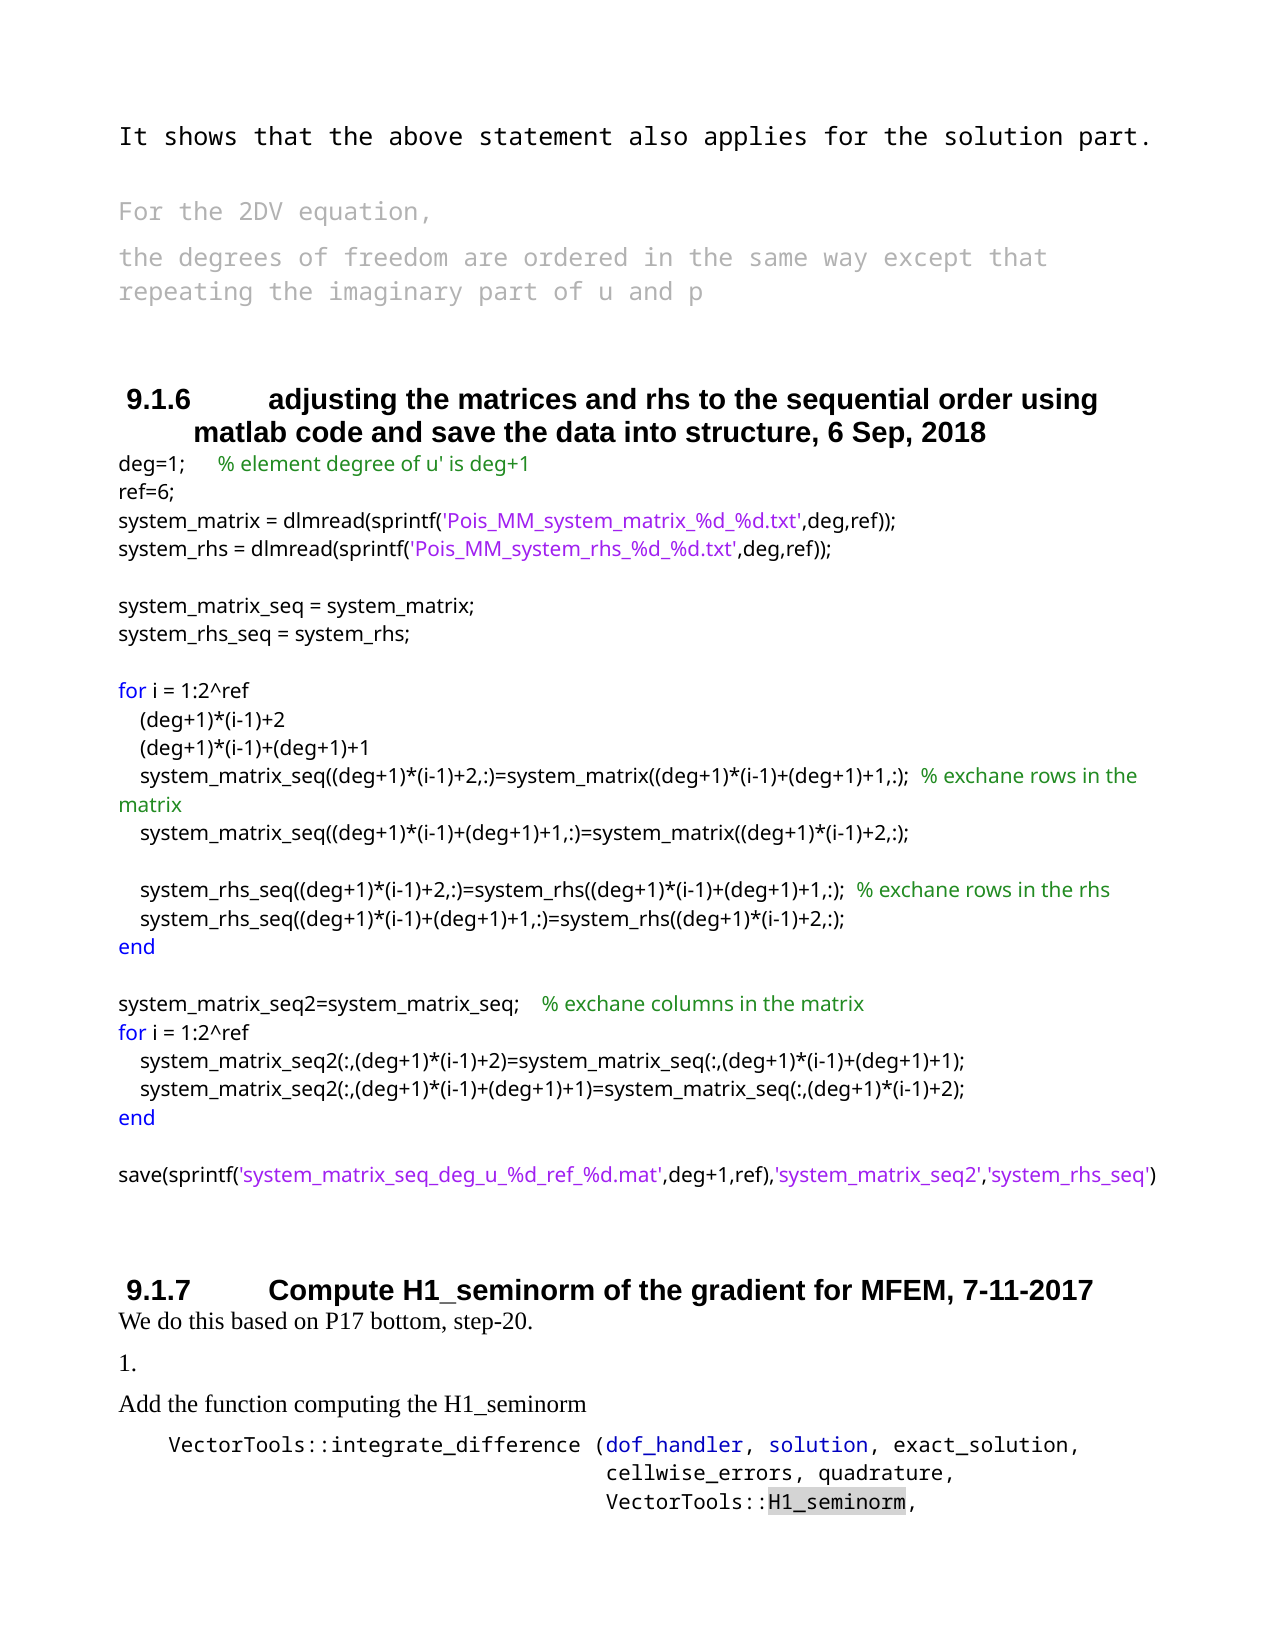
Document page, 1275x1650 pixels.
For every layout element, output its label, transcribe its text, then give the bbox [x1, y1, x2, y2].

text system_rhs = dlmread(sprintf('Pois_MM_system_rhs_%d_%d.txt',deg,ref)); [118, 534, 1157, 563]
text system_rhs_seq = system_rhs; [118, 619, 1157, 648]
text system_matrix_seq2(:,(deg+1)*(i-1)+(deg+1)+1)=system_matrix_seq(:,(deg+1)*(i-1)+2); [118, 1074, 1157, 1103]
text (deg+1)*(i-1)+(deg+1)+1 [118, 733, 1157, 762]
text for i = 1:2^ref [118, 1018, 1157, 1046]
subtitle adjusting the matrices and rhs to the sequential order using matlab code and save the data into structure, 6 Sep, 2018 [118, 382, 1157, 449]
text system_rhs_seq((deg+1)*(i-1)+2,:)=system_rhs((deg+1)*(i-1)+(deg+1)+1,:); % exchane rows in the rhs [118, 875, 1157, 904]
text We do this based on P17 bottom, step-20. [118, 1306, 1157, 1335]
text It shows that the above statement also applies for the solution part. [118, 118, 1157, 181]
text save(sprintf('system_matrix_seq_deg_u_%d_ref_%d.mat',deg+1,ref),'system_matrix_seq2','system_rhs_seq') [118, 1160, 1157, 1188]
text cellwise_errors, quadrature, [118, 1458, 1157, 1487]
text system_matrix_seq2=system_matrix_seq; % exchane columns in the matrix [118, 989, 1157, 1018]
text system_rhs_seq((deg+1)*(i-1)+(deg+1)+1,:)=system_rhs((deg+1)*(i-1)+2,:); [118, 904, 1157, 932]
text VectorTools::integrate_difference (dof_handler, solution, exact_solution, [118, 1430, 1157, 1458]
text the degrees of freedom are ordered in the same way except that repeating the imaginary part of u and p [118, 240, 1157, 308]
text For the 2DV equation, [118, 193, 1157, 227]
text for i = 1:2^ref [118, 676, 1157, 705]
text system_matrix_seq((deg+1)*(i-1)+(deg+1)+1,:)=system_matrix((deg+1)*(i-1)+2,:); [118, 818, 1157, 847]
text system_matrix_seq((deg+1)*(i-1)+2,:)=system_matrix((deg+1)*(i-1)+(deg+1)+1,:); % exchane rows in the matrix [118, 762, 1157, 818]
text Add the function computing the H1_seminorm [118, 1389, 1157, 1418]
text ref=6; [118, 477, 1157, 506]
text system_matrix_seq = system_matrix; [118, 591, 1157, 619]
text deg=1; % element degree of u' is deg+1 [118, 449, 1157, 477]
text 1. [118, 1348, 1157, 1376]
text system_matrix = dlmread(sprintf('Pois_MM_system_matrix_%d_%d.txt',deg,ref)); [118, 506, 1157, 534]
subtitle Compute H1_seminorm of the gradient for MFEM, 7-11-2017 [118, 1273, 1157, 1306]
text (deg+1)*(i-1)+2 [118, 705, 1157, 733]
text system_matrix_seq2(:,(deg+1)*(i-1)+2)=system_matrix_seq(:,(deg+1)*(i-1)+(deg+1)+1); [118, 1046, 1157, 1074]
text VectorTools::H1_seminorm, [118, 1487, 1157, 1515]
text end [118, 1103, 1157, 1131]
text end [118, 932, 1157, 961]
